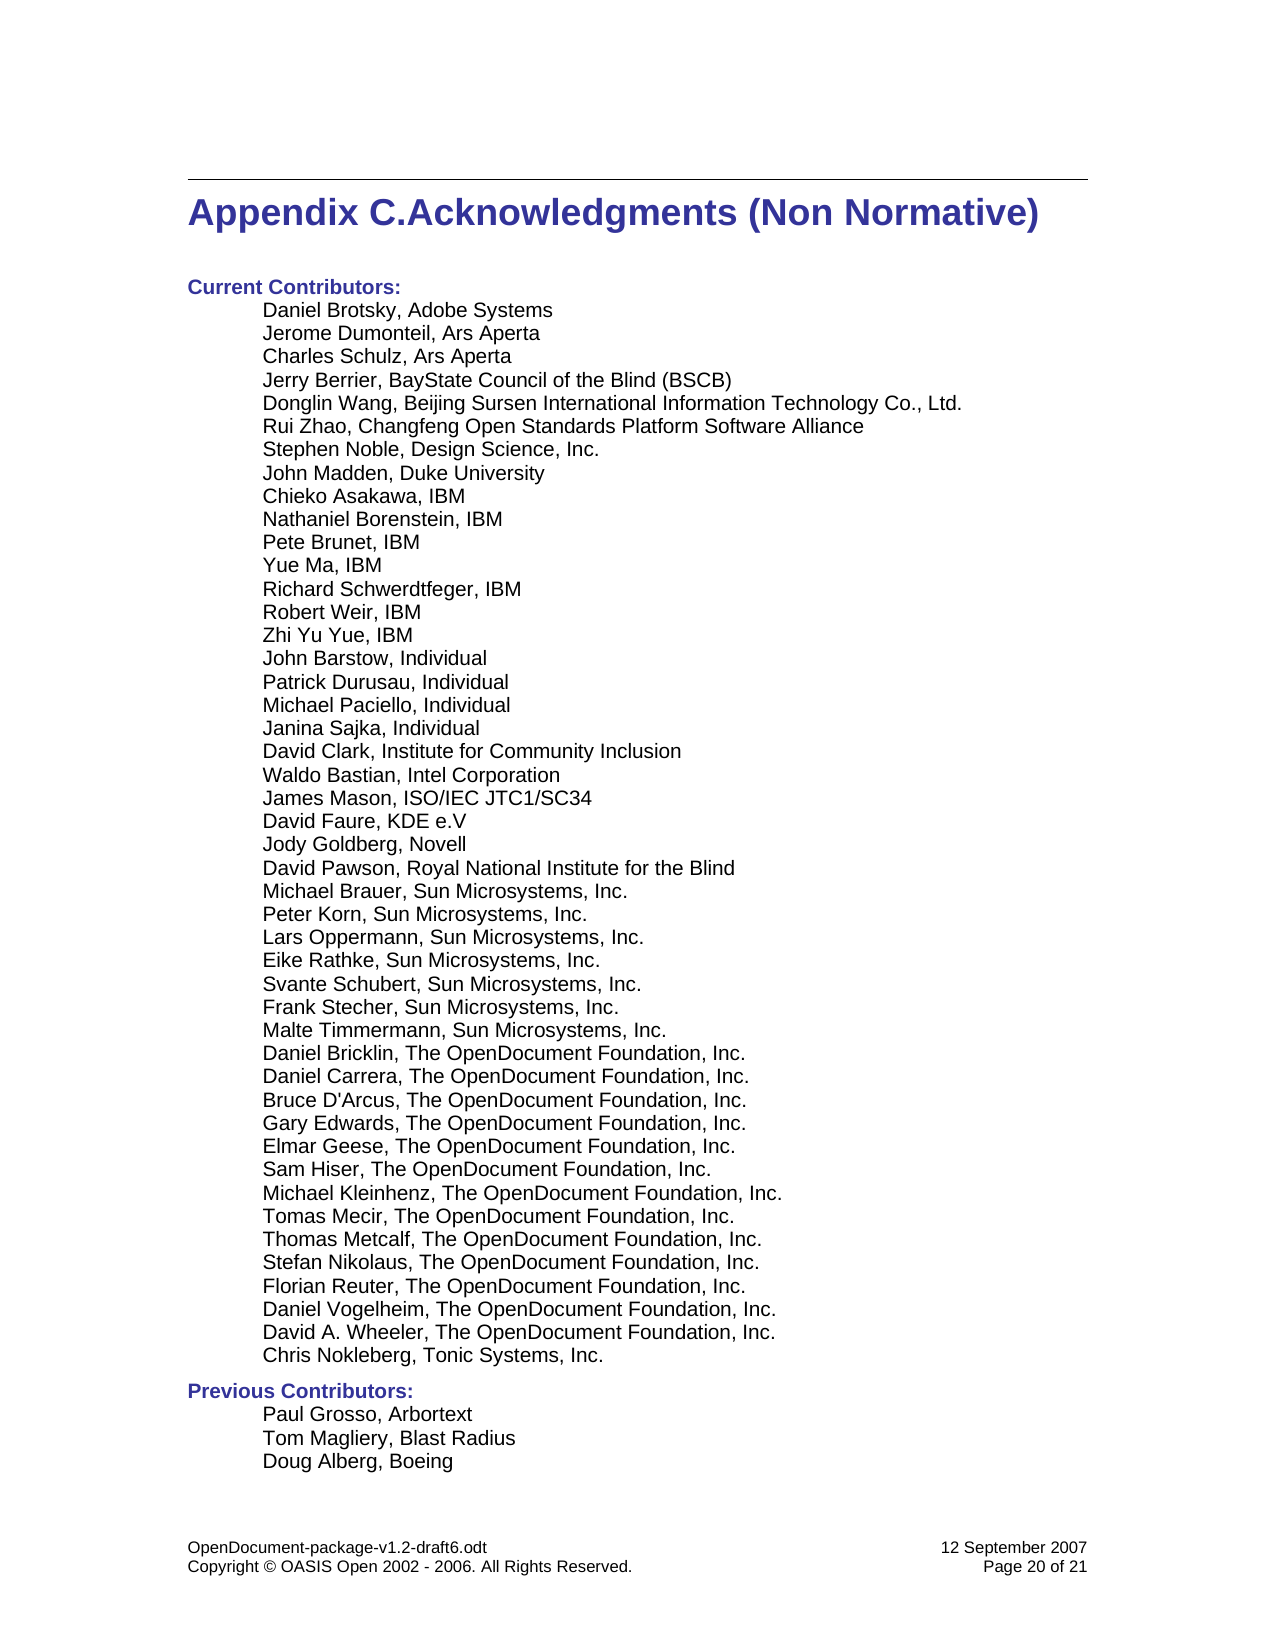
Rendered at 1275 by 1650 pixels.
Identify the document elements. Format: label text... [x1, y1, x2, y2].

text Rui Zhao, Changfeng Open Standards Platform Software Alliance [262, 415, 1088, 438]
text John Barstow, Individual [262, 647, 1088, 670]
text Michael Kleinhenz, The OpenDocument Foundation, Inc. [262, 1181, 1088, 1204]
text Svante Schubert, Sun Microsystems, Inc. [262, 972, 1088, 996]
text Paul Grosso, Arbortext [262, 1403, 1088, 1426]
text Doug Alberg, Boeing [262, 1449, 1088, 1473]
text Michael Paciello, Individual [262, 693, 1088, 717]
text Janina Sajka, Individual [262, 717, 1088, 740]
text Thomas Metcalf, The OpenDocument Foundation, Inc. [262, 1228, 1088, 1251]
text Frank Stecher, Sun Microsystems, Inc. [262, 996, 1088, 1019]
text Jerry Berrier, BayState Council of the Blind (BSCB) [262, 368, 1088, 392]
text Richard Schwerdtfeger, IBM [262, 577, 1088, 601]
text Florian Reuter, The OpenDocument Foundation, Inc. [262, 1274, 1088, 1297]
text Chris Nokleberg, Tonic Systems, Inc. [262, 1344, 1088, 1367]
text David Faure, KDE e.V [262, 810, 1088, 833]
text Sam Hiser, The OpenDocument Foundation, Inc. [262, 1158, 1088, 1181]
text Tom Magliery, Blast Radius [262, 1426, 1088, 1449]
text Stefan Nikolaus, The OpenDocument Foundation, Inc. [262, 1251, 1088, 1274]
text David A. Wheeler, The OpenDocument Foundation, Inc. [262, 1321, 1088, 1344]
text Daniel Brotsky, Adobe Systems [262, 299, 1088, 322]
text Tomas Mecir, The OpenDocument Foundation, Inc. [262, 1204, 1088, 1228]
text Chieko Asakawa, IBM [262, 484, 1088, 508]
text Daniel Vogelheim, The OpenDocument Foundation, Inc. [262, 1297, 1088, 1321]
text John Madden, Duke University [262, 461, 1088, 484]
text Malte Timmermann, Sun Microsystems, Inc. [262, 1019, 1088, 1042]
text Jody Goldberg, Novell [262, 833, 1088, 856]
text Stephen Noble, Design Science, Inc. [262, 438, 1088, 461]
text David Pawson, Royal National Institute for the Blind [262, 856, 1088, 879]
text James Mason, ISO/IEC JTC1/SC34 [262, 786, 1088, 810]
title Previous Contributors: [187, 1380, 1088, 1403]
text Donglin Wang, Beijing Sursen International Information Technology Co., Ltd. [262, 392, 1088, 415]
title Current Contributors: [187, 275, 1088, 299]
text Patrick Durusau, Individual [262, 670, 1088, 693]
text Bruce D'Arcus, The OpenDocument Foundation, Inc. [262, 1088, 1088, 1112]
text Elmar Geese, The OpenDocument Foundation, Inc. [262, 1135, 1088, 1158]
text Daniel Bricklin, The OpenDocument Foundation, Inc. [262, 1042, 1088, 1065]
text Waldo Bastian, Intel Corporation [262, 763, 1088, 786]
text Jerome Dumonteil, Ars Aperta [262, 322, 1088, 345]
text Peter Korn, Sun Microsystems, Inc. [262, 903, 1088, 926]
text Michael Brauer, Sun Microsystems, Inc. [262, 879, 1088, 903]
text Lars Oppermann, Sun Microsystems, Inc. [262, 926, 1088, 949]
text Yue Ma, IBM [262, 554, 1088, 577]
text Charles Schulz, Ars Aperta [262, 345, 1088, 368]
text Daniel Carrera, The OpenDocument Foundation, Inc. [262, 1065, 1088, 1088]
text Pete Brunet, IBM [262, 531, 1088, 554]
text Gary Edwards, The OpenDocument Foundation, Inc. [262, 1112, 1088, 1135]
text Nathaniel Borenstein, IBM [262, 508, 1088, 531]
text Robert Weir, IBM [262, 601, 1088, 624]
text David Clark, Institute for Community Inclusion [262, 740, 1088, 763]
text Eike Rathke, Sun Microsystems, Inc. [262, 949, 1088, 972]
text Zhi Yu Yue, IBM [262, 624, 1088, 647]
